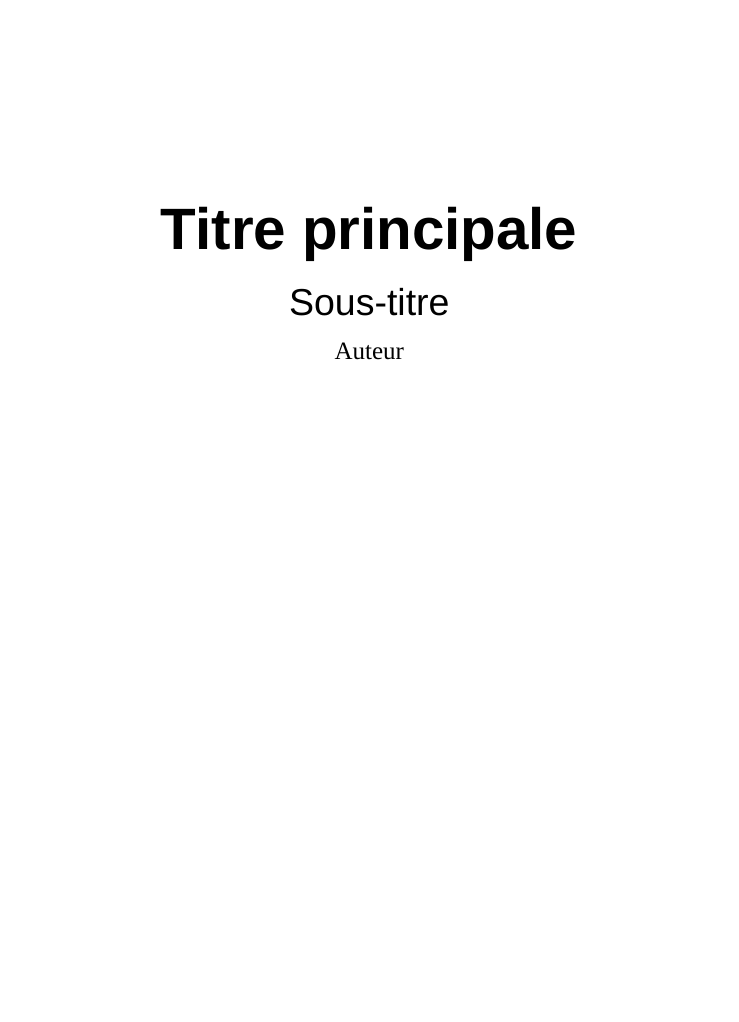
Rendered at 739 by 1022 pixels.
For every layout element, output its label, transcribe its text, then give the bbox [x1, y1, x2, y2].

title Titre principale [88, 194, 650, 262]
subtitle Sous-titre [88, 280, 650, 323]
text Auteur [88, 336, 650, 365]
